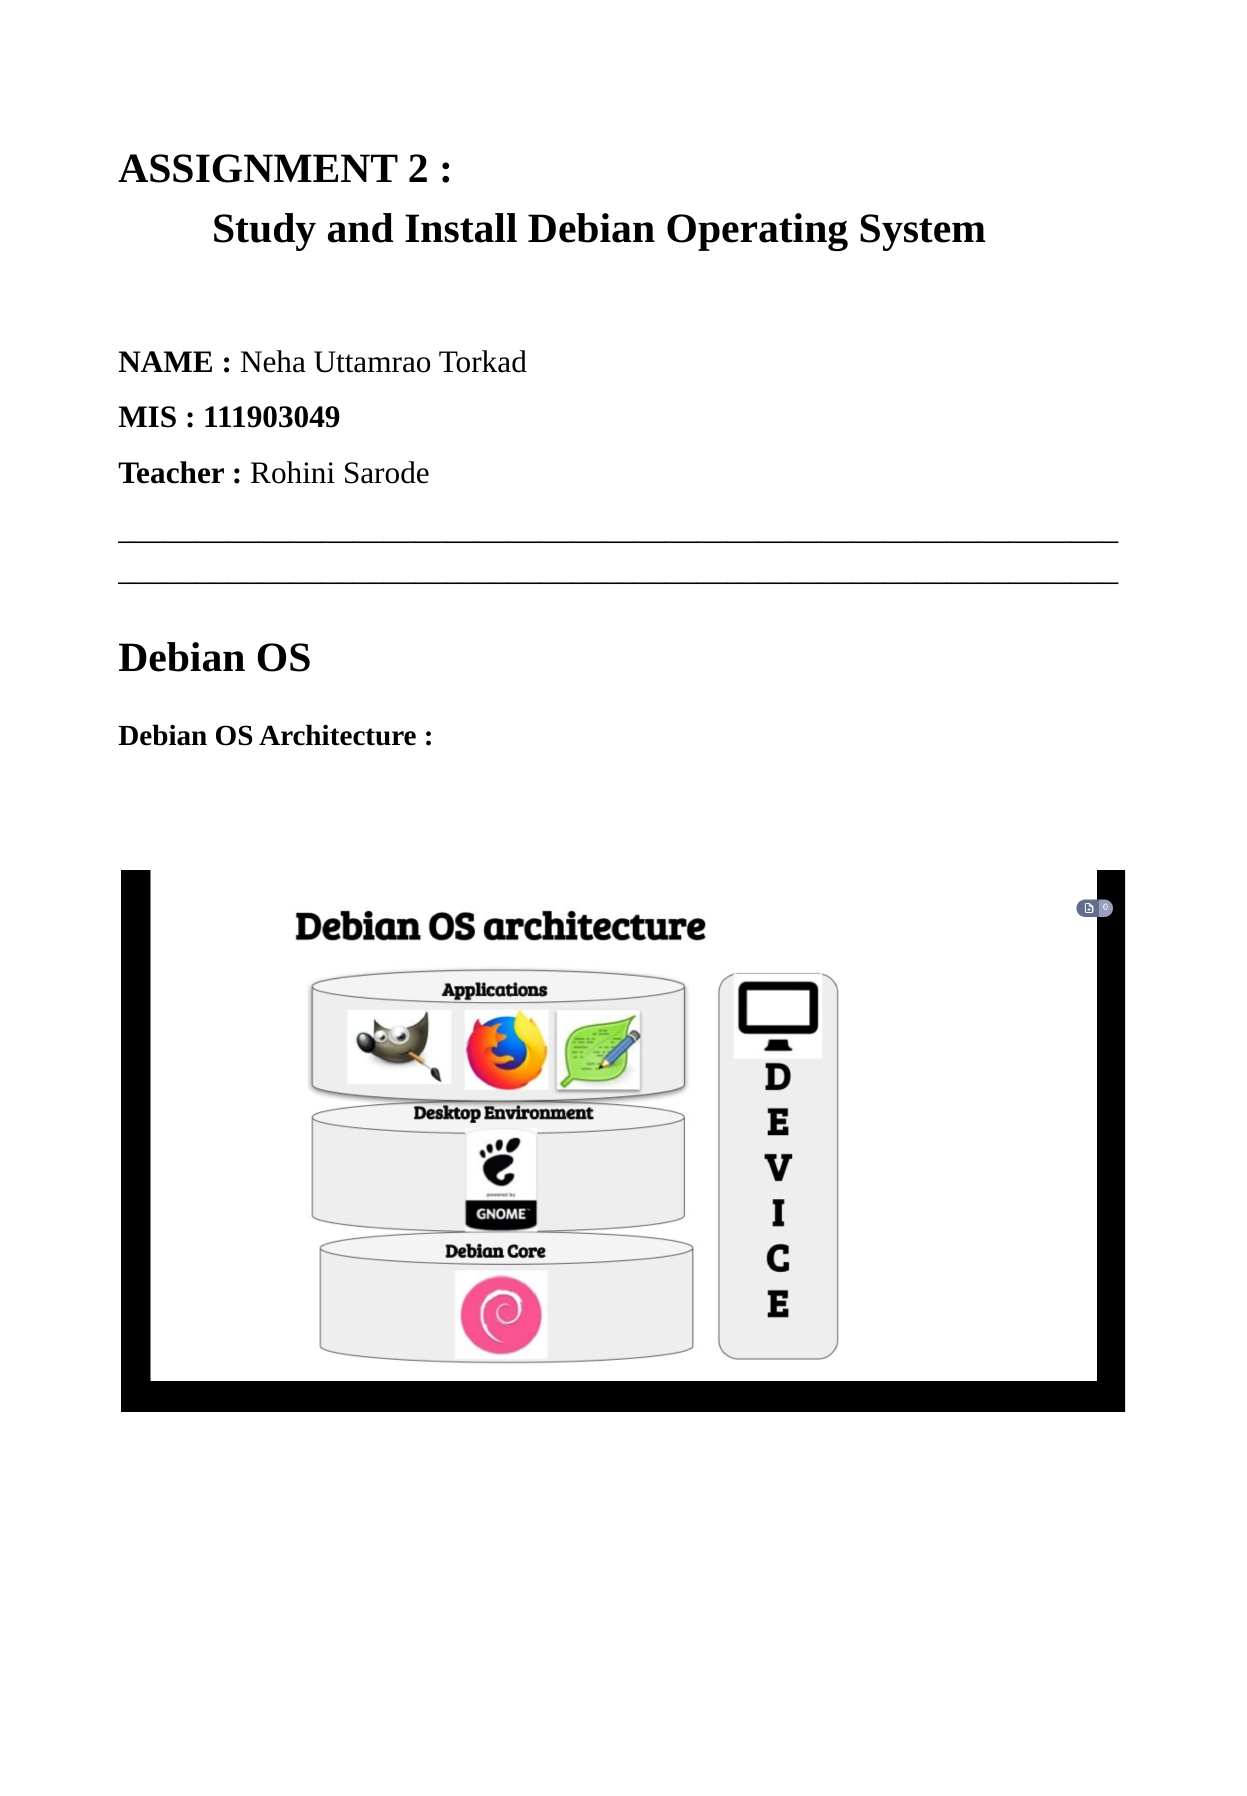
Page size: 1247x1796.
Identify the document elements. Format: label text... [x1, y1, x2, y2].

subtitle ASSIGNMENT 2 : [118, 143, 1128, 191]
text Teacher : Rohini Sarode [118, 454, 1128, 491]
picture [121, 870, 1125, 1412]
text MIS : 111903049 [118, 399, 1128, 435]
text ________________________________________________________________________________________________________________________________ [118, 510, 1128, 588]
text Study and Install Debian Operating System [118, 203, 1128, 251]
text NAME : Neha Uttamrao Torkad [118, 343, 1128, 379]
subtitle Debian OS Architecture : [118, 718, 1128, 751]
subtitle Debian OS [118, 632, 1128, 680]
